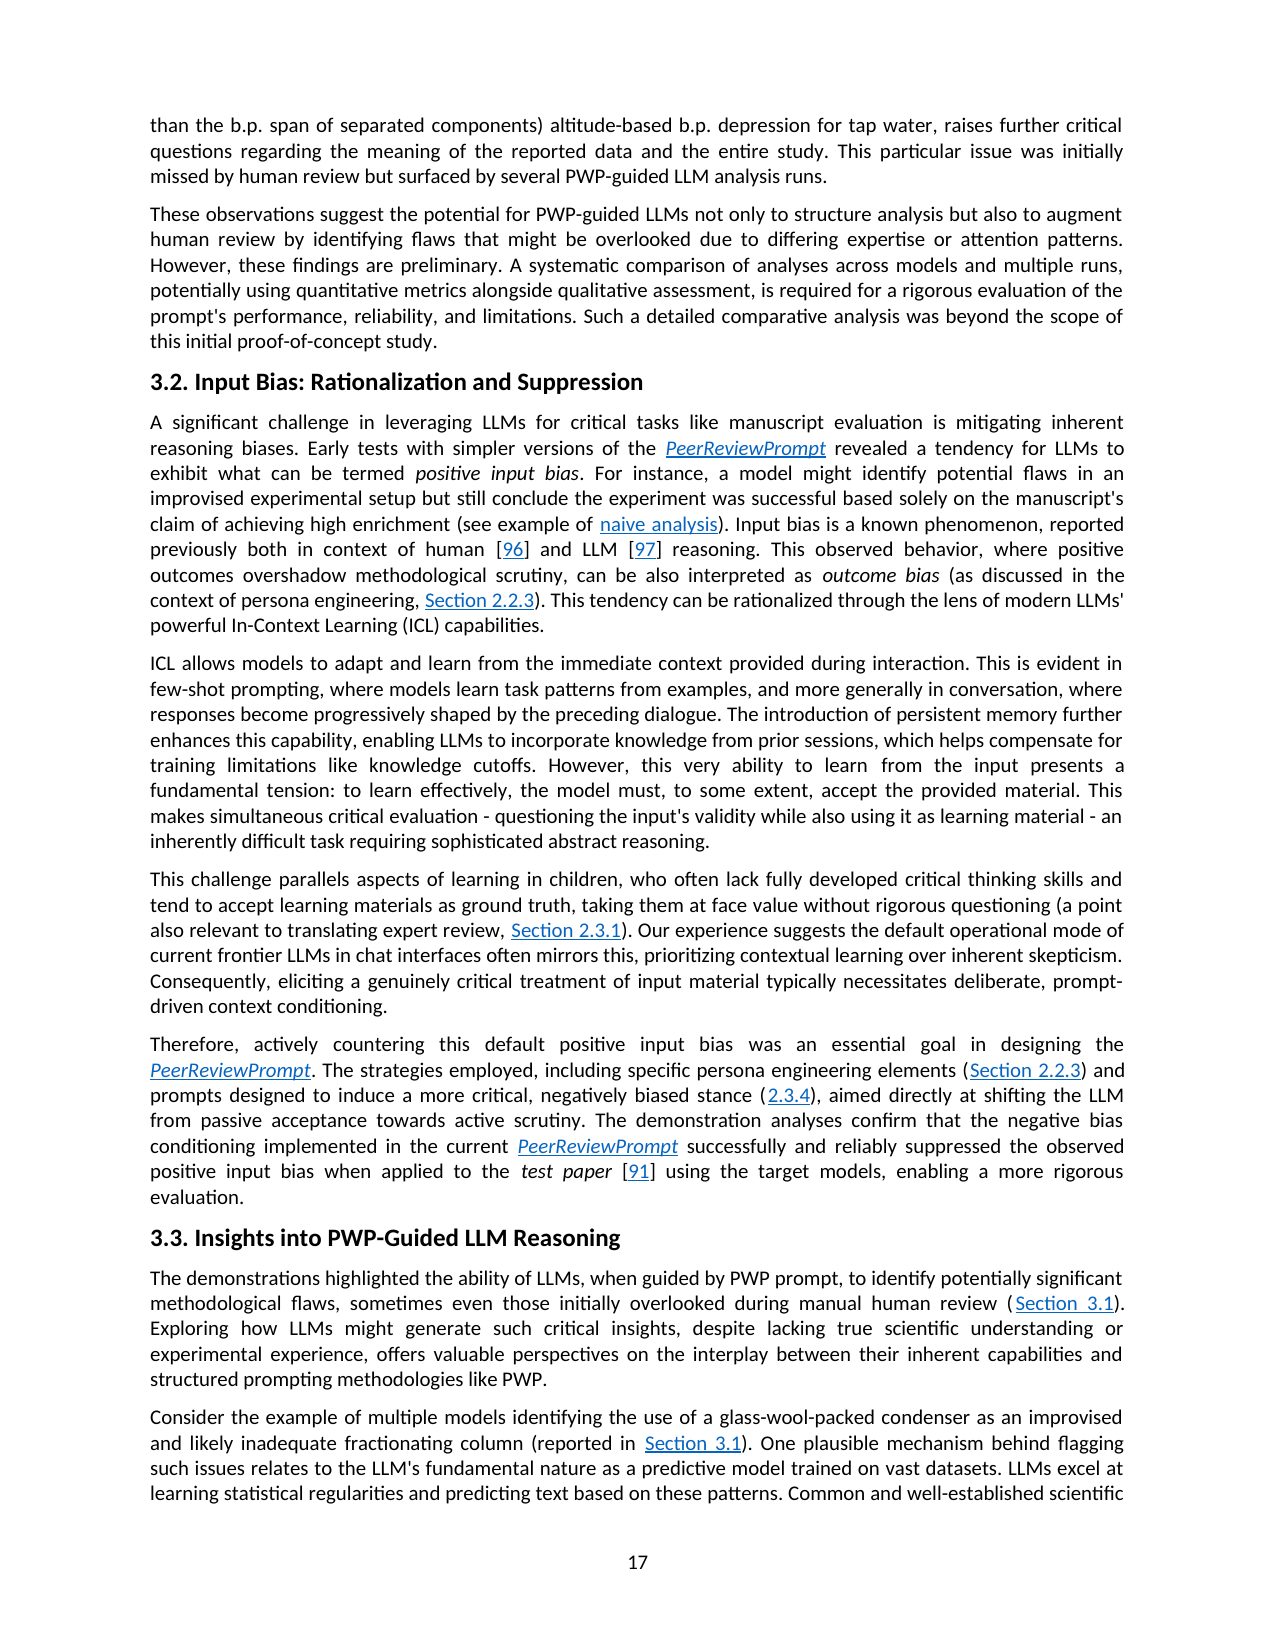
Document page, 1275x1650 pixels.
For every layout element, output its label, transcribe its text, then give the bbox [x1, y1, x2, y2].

text A significant challenge in leveraging LLMs for critical tasks like manuscript evaluation is mitigating inherent reasoning biases. Early tests with simpler versions of the PeerReviewPrompt revealed a tendency for LLMs to exhibit what can be termed positive input bias. For instance, a model might identify potential flaws in an improvised experimental setup but still conclude the experiment was successful based solely on the manuscript's claim of achieving high enrichment (see example of naive analysis). Input bias is a known phenomenon, reported previously both in context of human [96] and LLM [97] reasoning. This observed behavior, where positive outcomes overshadow methodological scrutiny, can be also interpreted as outcome bias (as discussed in the context of persona engineering, Section 2.2.3). This tendency can be rationalized through the lens of modern LLMs' powerful In-Context Learning (ICL) capabilities. [150, 409, 1125, 638]
text Consider the example of multiple models identifying the use of a glass-wool-packed condenser as an improvised and likely inadequate fractionating column (reported in Section 3.1). One plausible mechanism behind flagging such issues relates to the LLM's fundamental nature as a predictive model trained on vast datasets. LLMs excel at learning statistical regularities and predicting text based on these patterns. Common and well-established scientific [150, 1404, 1125, 1506]
subtitle Input Bias: Rationalization and Suppression [150, 366, 1125, 397]
text This challenge parallels aspects of learning in children, who often lack fully developed critical thinking skills and tend to accept learning materials as ground truth, taking them at face value without rigorous questioning (a point also relevant to translating expert review, Section 2.3.1). Our experience suggests the default operational mode of current frontier LLMs in chat interfaces often mirrors this, prioritizing contextual learning over inherent skepticism. Consequently, eliciting a genuinely critical treatment of input material typically necessitates deliberate, prompt-driven context conditioning. [150, 866, 1125, 1019]
text ICL allows models to adapt and learn from the immediate context provided during interaction. This is evident in few-shot prompting, where models learn task patterns from examples, and more generally in conversation, where responses become progressively shaped by the preceding dialogue. The introduction of persistent memory further enhances this capability, enabling LLMs to incorporate knowledge from prior sessions, which helps compensate for training limitations like knowledge cutoffs. However, this very ability to learn from the input presents a fundamental tension: to learn effectively, the model must, to some extent, accept the provided material. This makes simultaneous critical evaluation - questioning the input's validity while also using it as learning material - an inherently difficult task requiring sophisticated abstract reasoning. [150, 651, 1125, 854]
text Therefore, actively countering this default positive input bias was an essential goal in designing the PeerReviewPrompt. The strategies employed, including specific persona engineering elements (Section 2.2.3) and prompts designed to induce a more critical, negatively biased stance (2.3.4), aimed directly at shifting the LLM from passive acceptance towards active scrutiny. The demonstration analyses confirm that the negative bias conditioning implemented in the current PeerReviewPrompt successfully and reliably suppressed the observed positive input bias when applied to the test paper [91] using the target models, enabling a more rigorous evaluation. [150, 1031, 1125, 1209]
text These observations suggest the potential for PWP-guided LLMs not only to structure analysis but also to augment human review by identifying flaws that might be overlooked due to differing expertise or attention patterns. However, these findings are preliminary. A systematic comparison of analyses across models and multiple runs, potentially using quantitative metrics alongside qualitative assessment, is required for a rigorous evaluation of the prompt's performance, reliability, and limitations. Such a detailed comparative analysis was beyond the scope of this initial proof-of-concept study. [150, 201, 1125, 354]
subtitle Insights into PWP-Guided LLM Reasoning [150, 1222, 1125, 1252]
text than the b.p. span of separated components) altitude-based b.p. depression for tap water, raises further critical questions regarding the meaning of the reported data and the entire study. This particular issue was initially missed by human review but surfaced by several PWP-guided LLM analysis runs. [150, 112, 1125, 189]
text The demonstrations highlighted the ability of LLMs, when guided by PWP prompt, to identify potentially significant methodological flaws, sometimes even those initially overlooked during manual human review (Section 3.1). Exploring how LLMs might generate such critical insights, despite lacking true scientific understanding or experimental experience, offers valuable perspectives on the interplay between their inherent capabilities and structured prompting methodologies like PWP. [150, 1265, 1125, 1392]
